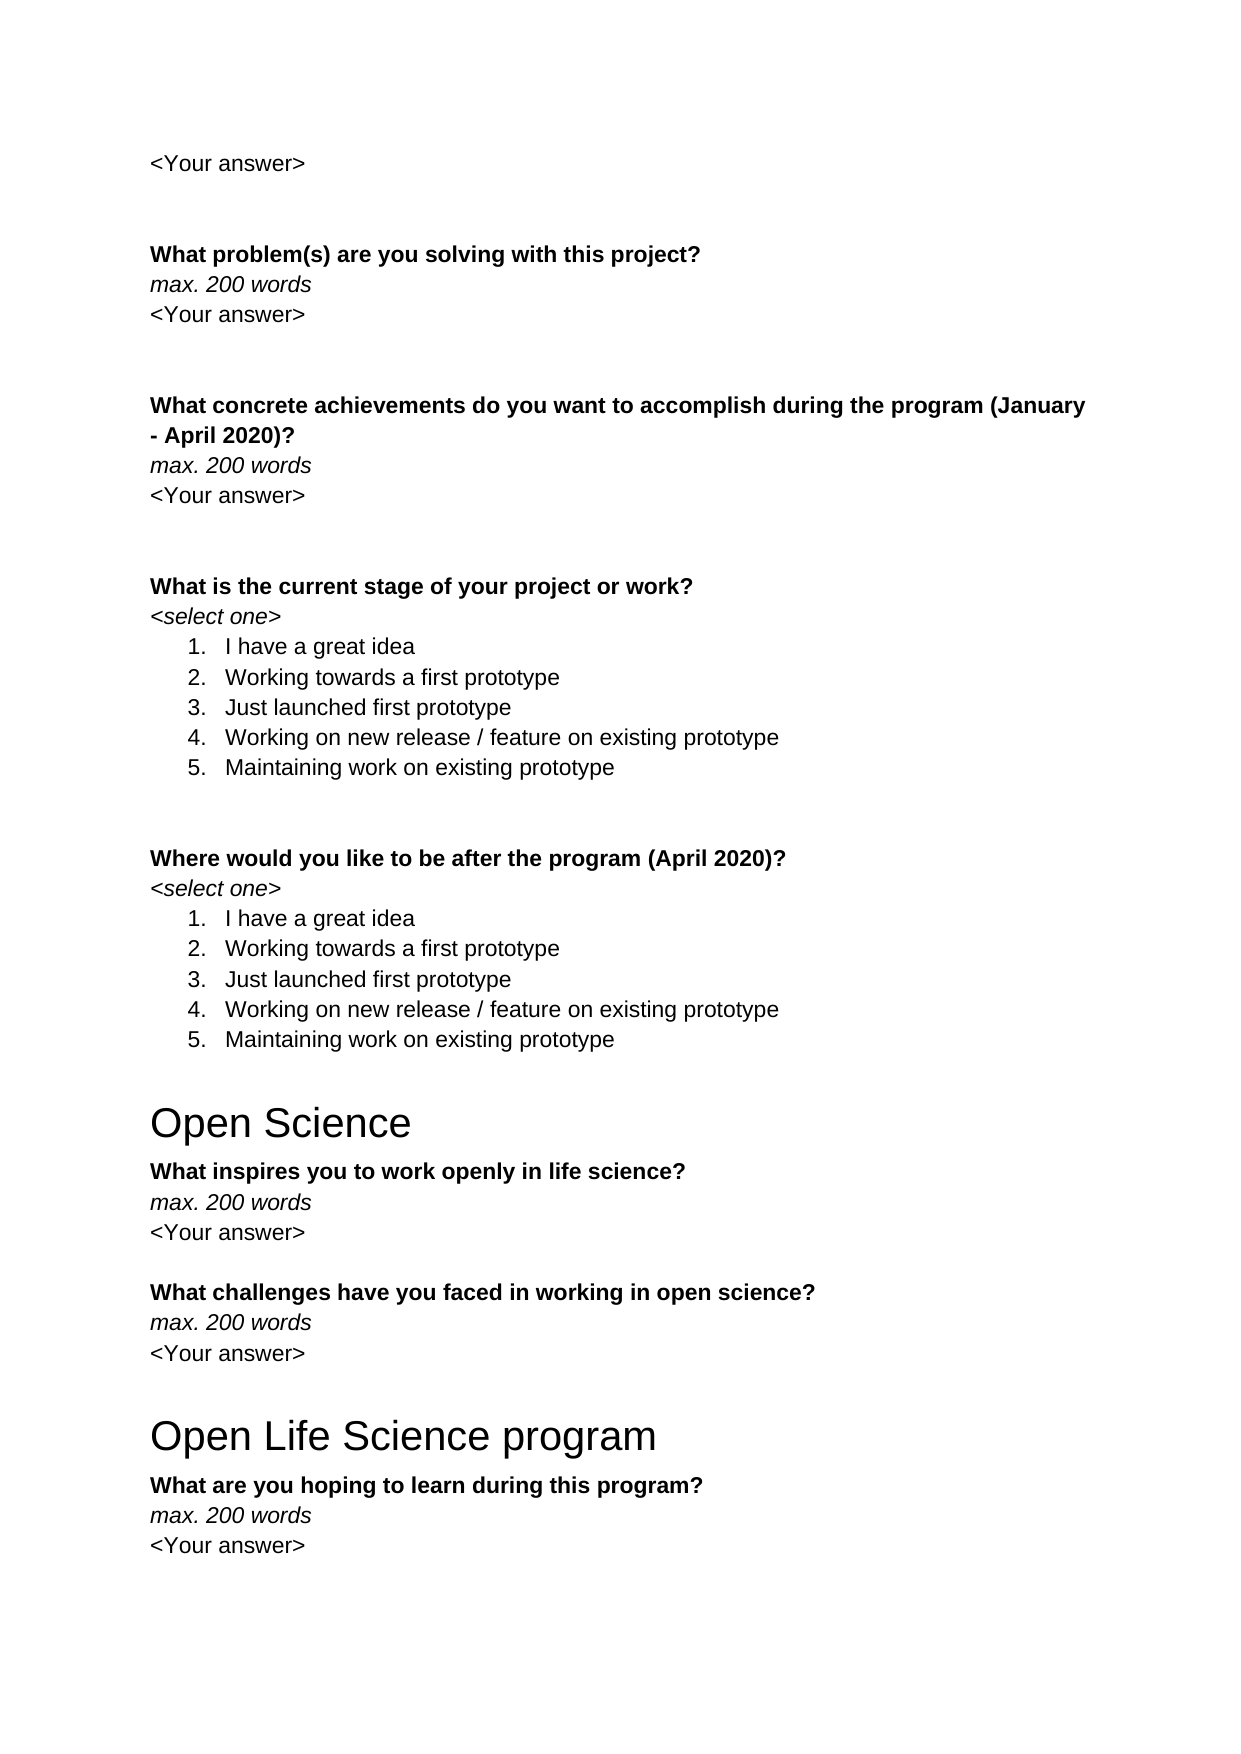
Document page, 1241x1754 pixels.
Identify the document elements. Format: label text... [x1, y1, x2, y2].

list Working towards a first prototype [187, 935, 1090, 962]
text What problem(s) are you solving with this project? [150, 241, 1090, 267]
text max. 200 words [150, 1188, 1090, 1215]
text What is the current stage of your project or work? [150, 573, 1090, 599]
list I have a great idea [187, 633, 1090, 660]
text <Your answer> [150, 1219, 1090, 1245]
list Working towards a first prototype [187, 663, 1090, 690]
list Maintaining work on existing prototype [187, 754, 1090, 781]
subtitle Open Science [150, 1098, 1090, 1146]
text <Your answer> [150, 1339, 1090, 1366]
text What are you hoping to learn during this program? [150, 1472, 1090, 1498]
text <select one> [150, 603, 1090, 629]
text What concrete achievements do you want to accomplish during the program (January - April 2020)? [150, 392, 1090, 448]
list Just launched first prototype [187, 966, 1090, 992]
text max. 200 words [150, 1502, 1090, 1528]
text Where would you like to be after the program (April 2020)? [150, 845, 1090, 871]
subtitle Open Life Science program [150, 1411, 1090, 1459]
text <Your answer> [150, 301, 1090, 327]
list Working on new release / feature on existing prototype [187, 724, 1090, 750]
text What challenges have you faced in working in open science? [150, 1279, 1090, 1306]
text What inspires you to work openly in life science? [150, 1158, 1090, 1185]
text max. 200 words [150, 1309, 1090, 1336]
list Just launched first prototype [187, 694, 1090, 720]
text max. 200 words [150, 452, 1090, 478]
text <Your answer> [150, 150, 1090, 176]
list I have a great idea [187, 905, 1090, 932]
text max. 200 words [150, 271, 1090, 297]
list Working on new release / feature on existing prototype [187, 996, 1090, 1022]
list Maintaining work on existing prototype [187, 1026, 1090, 1052]
text <Your answer> [150, 1532, 1090, 1559]
text <select one> [150, 875, 1090, 901]
text <Your answer> [150, 482, 1090, 509]
